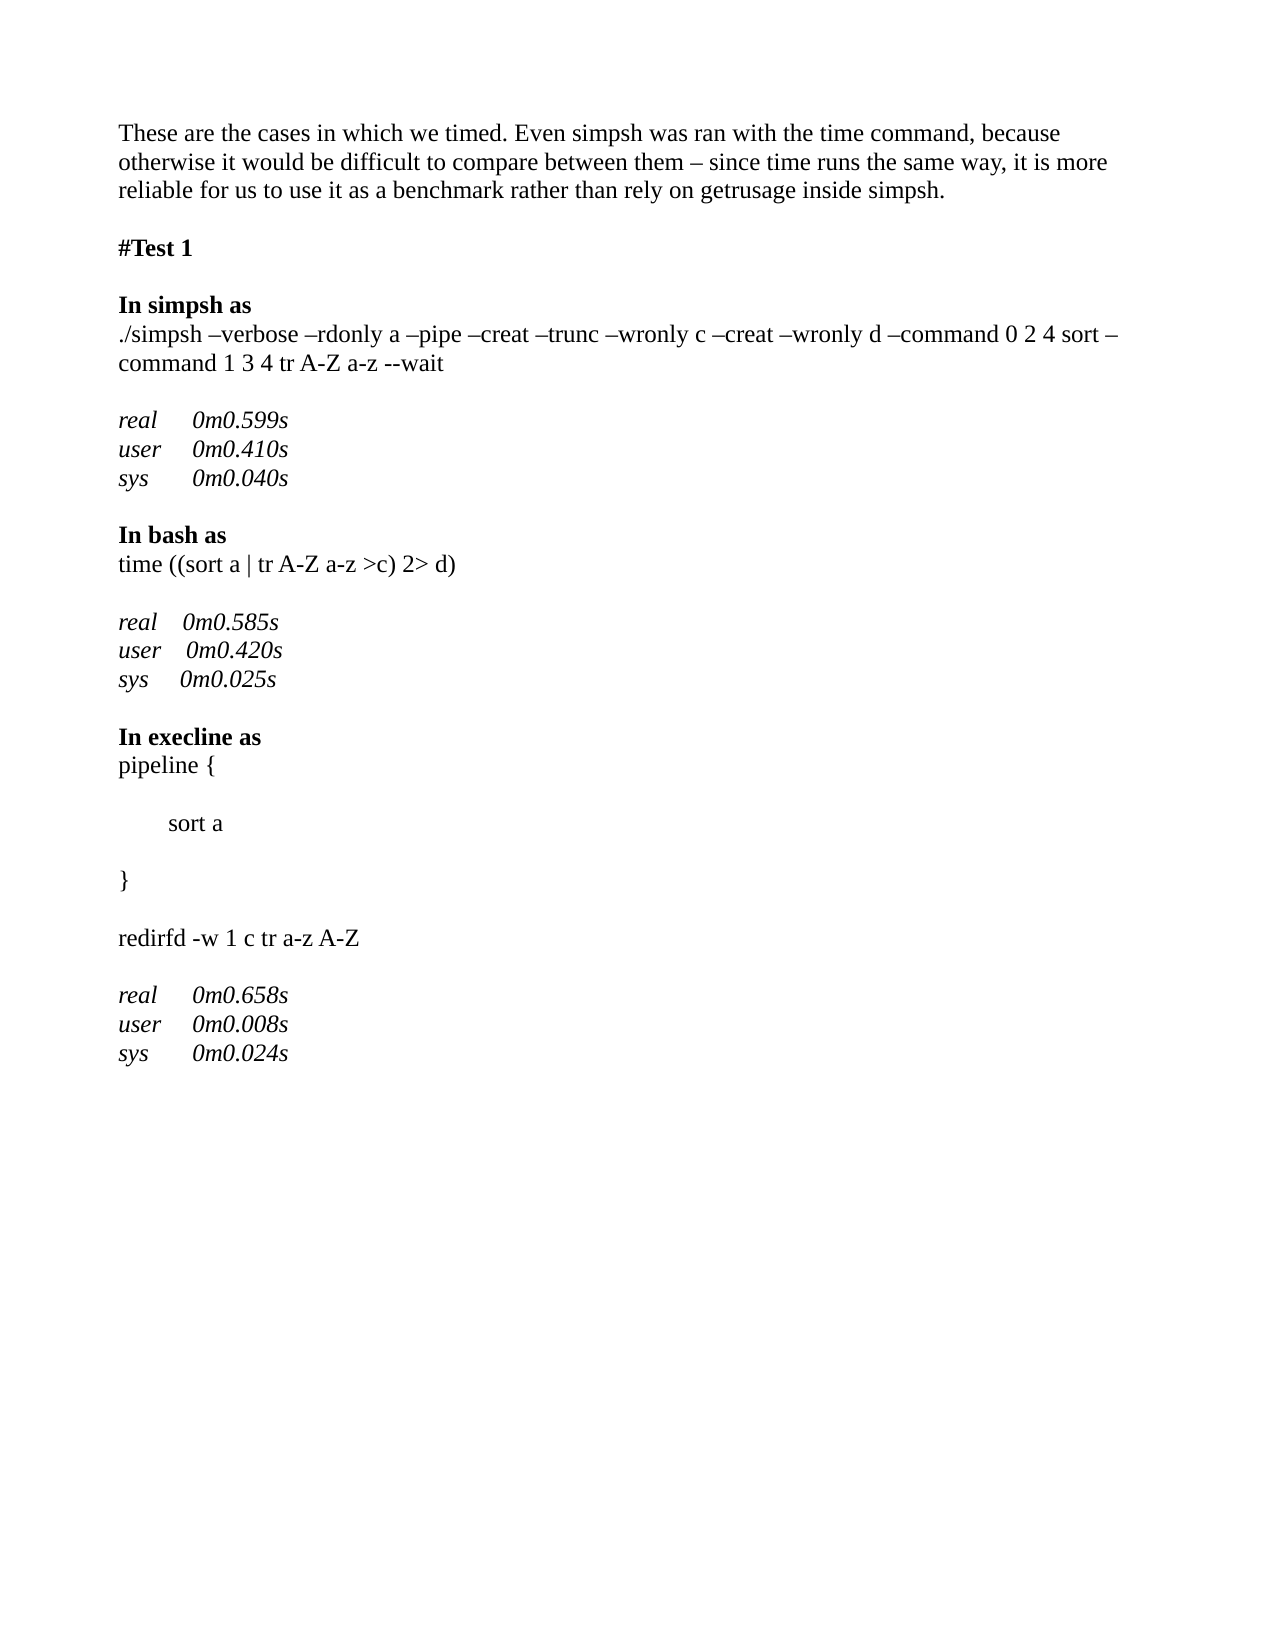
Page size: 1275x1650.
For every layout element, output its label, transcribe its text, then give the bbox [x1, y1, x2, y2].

text These are the cases in which we timed. Even simpsh was ran with the time command, because otherwise it would be difficult to compare between them – since time runs the same way, it is more reliable for us to use it as a benchmark rather than rely on getrusage inside simpsh. [118, 118, 1157, 204]
text user 0m0.008s [118, 1009, 1157, 1038]
text real 0m0.599s [118, 406, 1157, 434]
text ./simpsh –verbose –rdonly a –pipe –creat –trunc –wronly c –creat –wronly d –command 0 2 4 sort –command 1 3 4 tr A-Z a-z --wait [118, 319, 1157, 377]
text In bash as [118, 521, 1157, 549]
text In simpsh as [118, 291, 1157, 319]
text time ((sort a | tr A-Z a-z >c) 2> d) [118, 549, 1157, 578]
text user 0m0.420s [118, 636, 1157, 664]
text real 0m0.658s [118, 981, 1157, 1009]
text sys 0m0.040s [118, 463, 1157, 492]
text real 0m0.585s [118, 607, 1157, 636]
text sys 0m0.024s [118, 1038, 1157, 1067]
text } [118, 866, 1157, 894]
text sys 0m0.025s [118, 664, 1157, 693]
text #Test 1 [118, 233, 1157, 262]
text In execline as [118, 722, 1157, 751]
text redirfd -w 1 c tr a-z A-Z [118, 923, 1157, 952]
text user 0m0.410s [118, 434, 1157, 463]
text pipeline { [118, 751, 1157, 779]
text sort a [118, 808, 1157, 837]
